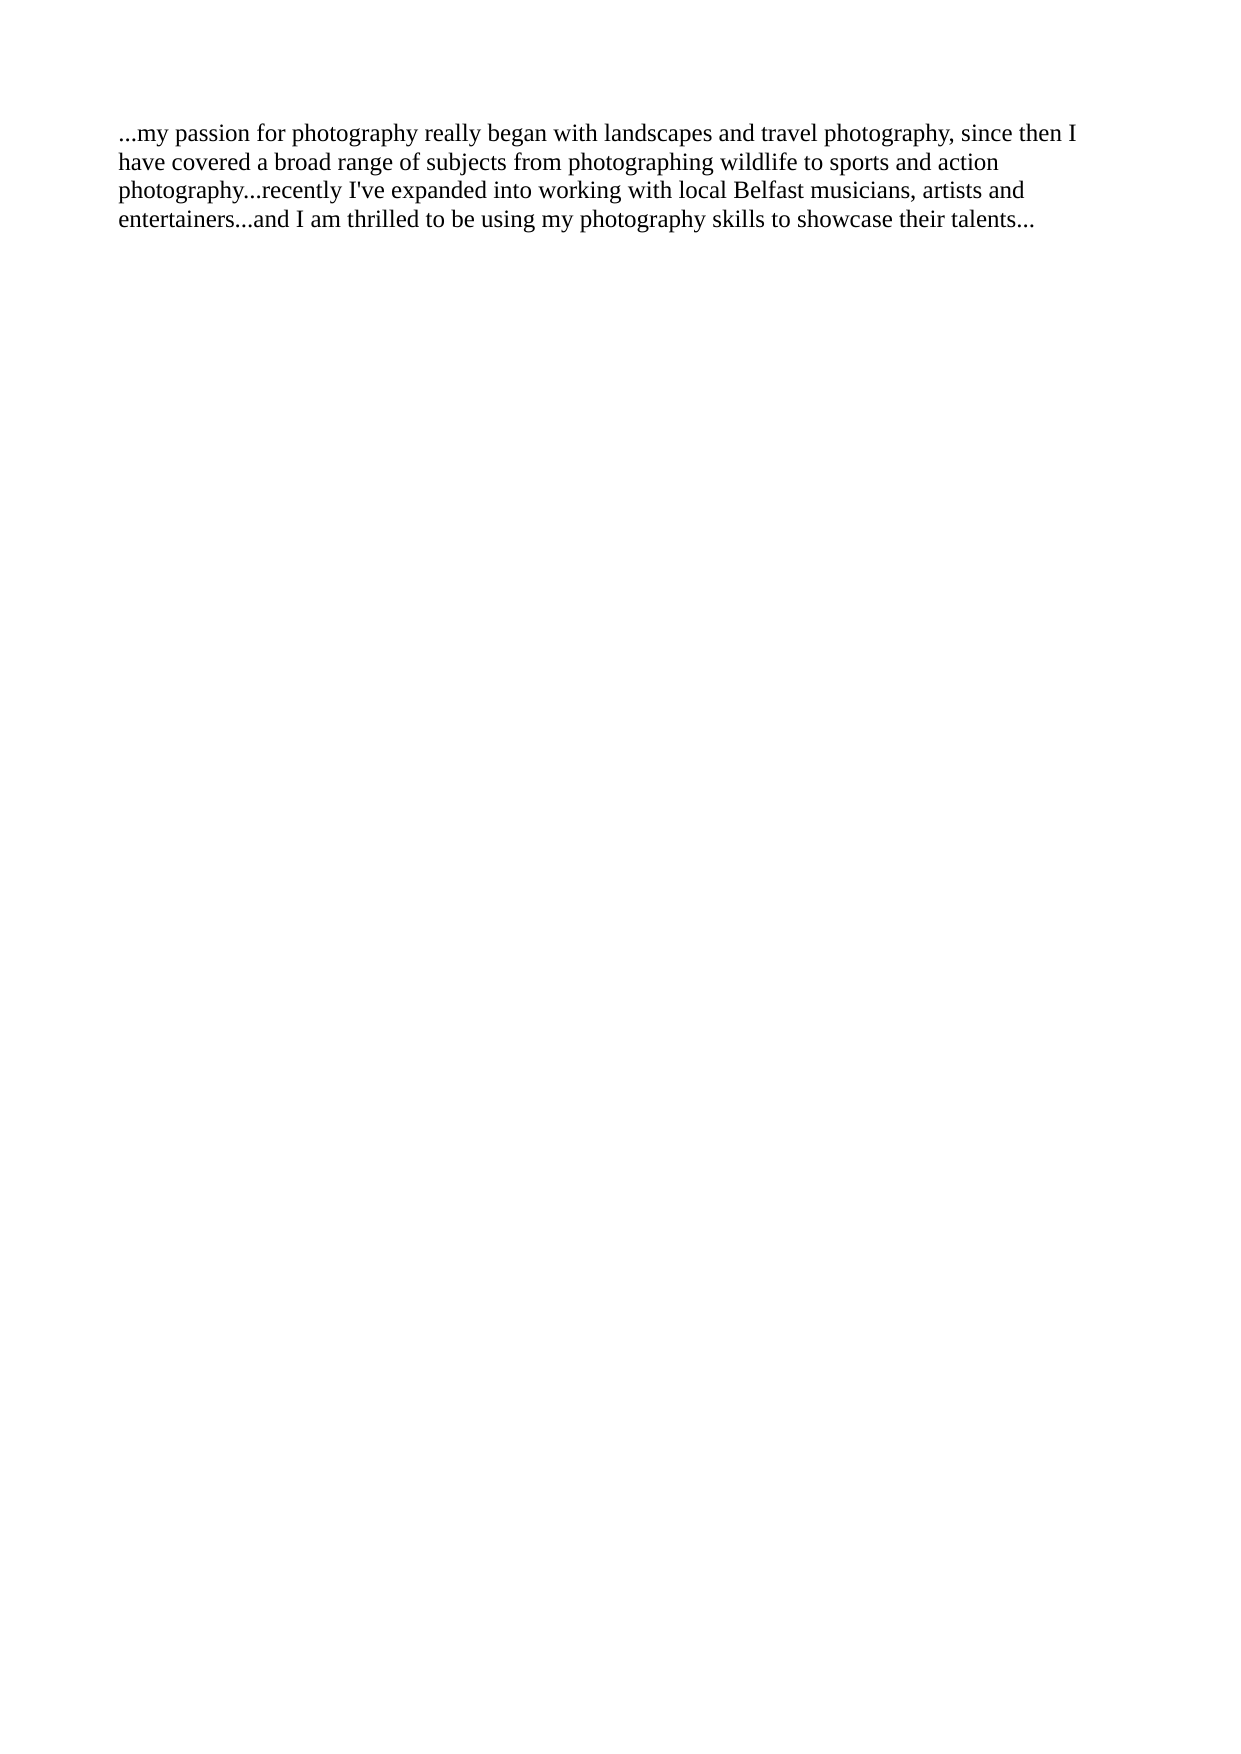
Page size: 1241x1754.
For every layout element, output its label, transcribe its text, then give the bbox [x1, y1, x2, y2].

text ...my passion for photography really began with landscapes and travel photography, since then I have covered a broad range of subjects from photographing wildlife to sports and action photography...recently I've expanded into working with local Belfast musicians, artists and entertainers...and I am thrilled to be using my photography skills to showcase their talents... [118, 118, 1122, 233]
